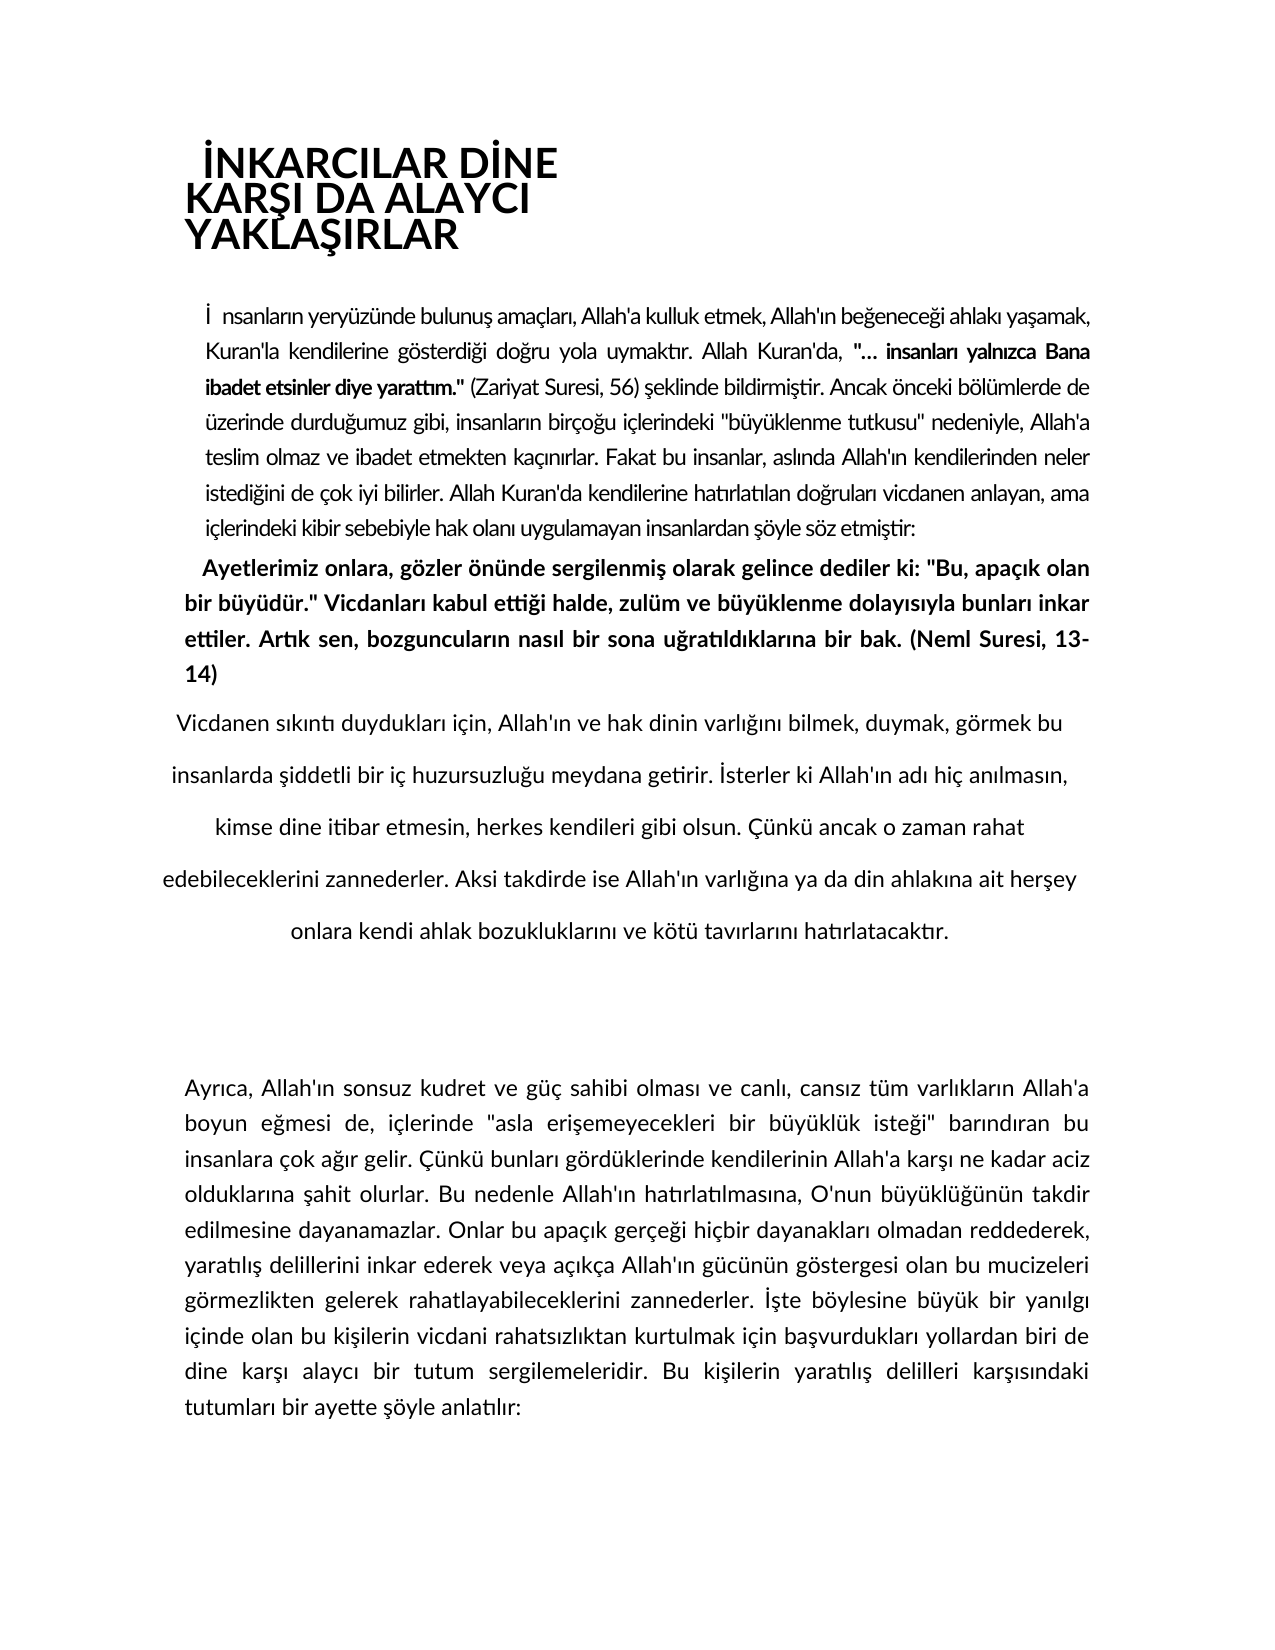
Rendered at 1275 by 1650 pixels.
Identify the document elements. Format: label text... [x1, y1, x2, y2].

text İnsanların yeryüzünde bulunuş amaçları, Allah'a kulluk etmek, Allah'ın beğeneceği ahlakı yaşamak, Kuran'la kendilerine gösterdiği doğru yola uymaktır. Allah Kuran'da, "… insanları yalnızca Bana ibadet etsinler diye yarattım." (Zariyat Suresi, 56) şeklinde bildirmiştir. Ancak önceki bölümlerde de üzerinde durduğumuz gibi, insanların birçoğu içlerindeki "büyüklenme tutkusu" nedeniyle, Allah'a teslim olmaz ve ibadet etmekten kaçınırlar. Fakat bu insanlar, aslında Allah'ın kendilerinden neler istediğini de çok iyi bilirler. Allah Kuran'da kendilerine hatırlatılan doğruları vicdanen anlayan, ama içlerindeki kibir sebebiyle hak olanı uygulamayan insanlardan şöyle söz etmiştir: [205, 296, 1091, 544]
text Ayrıca, Allah'ın sonsuz kudret ve güç sahibi olması ve canlı, cansız tüm varlıkların Allah'a boyun eğmesi de, içlerinde "asla erişemeyecekleri bir büyüklük isteği" barındıran bu insanlara çok ağır gelir. Çünkü bunları gördüklerinde kendilerinin Allah'a karşı ne kadar aciz olduklarına şahit olurlar. Bu nedenle Allah'ın hatırlatılmasına, O'nun büyüklüğünün takdir edilmesine dayanamazlar. Onlar bu apaçık gerçeği hiçbir dayanakları olmadan reddederek, yaratılış delillerini inkar ederek veya açıkça Allah'ın gücünün göstergesi olan bu mucizeleri görmezlikten gelerek rahatlayabileceklerini zannederler. İşte böylesine büyük bir yanılgı içinde olan bu kişilerin vicdani rahatsızlıktan kurtulmak için başvurdukları yollardan biri de dine karşı alaycı bir tutum sergilemeleridir. Bu kişilerin yaratılış delilleri karşısındaki tutumları bir ayette şöyle anlatılır: [184, 1068, 1091, 1422]
text Ayetlerimiz onlara, gözler önünde sergilenmiş olarak gelince dediler ki: "Bu, apaçık olan bir büyüdür." Vicdanları kabul ettiği halde, zulüm ve büyüklenme dolayısıyla bunları inkar ettiler. Artık sen, bozguncuların nasıl bir sona uğratıldıklarına bir bak. (Neml Suresi, 13-14) [184, 548, 1091, 689]
text İNKARCILAR DİNE KARŞI DA ALAYCI YAKLAŞIRLAR [184, 150, 1091, 256]
text Vicdanen sıkıntı duydukları için, Allah'ın ve hak dinin varlığını bilmek, duymak, görmek bu insanlarda şiddetli bir iç huzursuzluğu meydana getirir. İsterler ki Allah'ın adı hiç anılmasın, kimse dine itibar etmesin, herkes kendileri gibi olsun. Çünkü ancak o zaman rahat edebileceklerini zannederler. Aksi takdirde ise Allah'ın varlığına ya da din ahlakına ait herşey onlara kendi ahlak bozukluklarını ve kötü tavırlarını hatırlatacaktır. [149, 689, 1091, 950]
